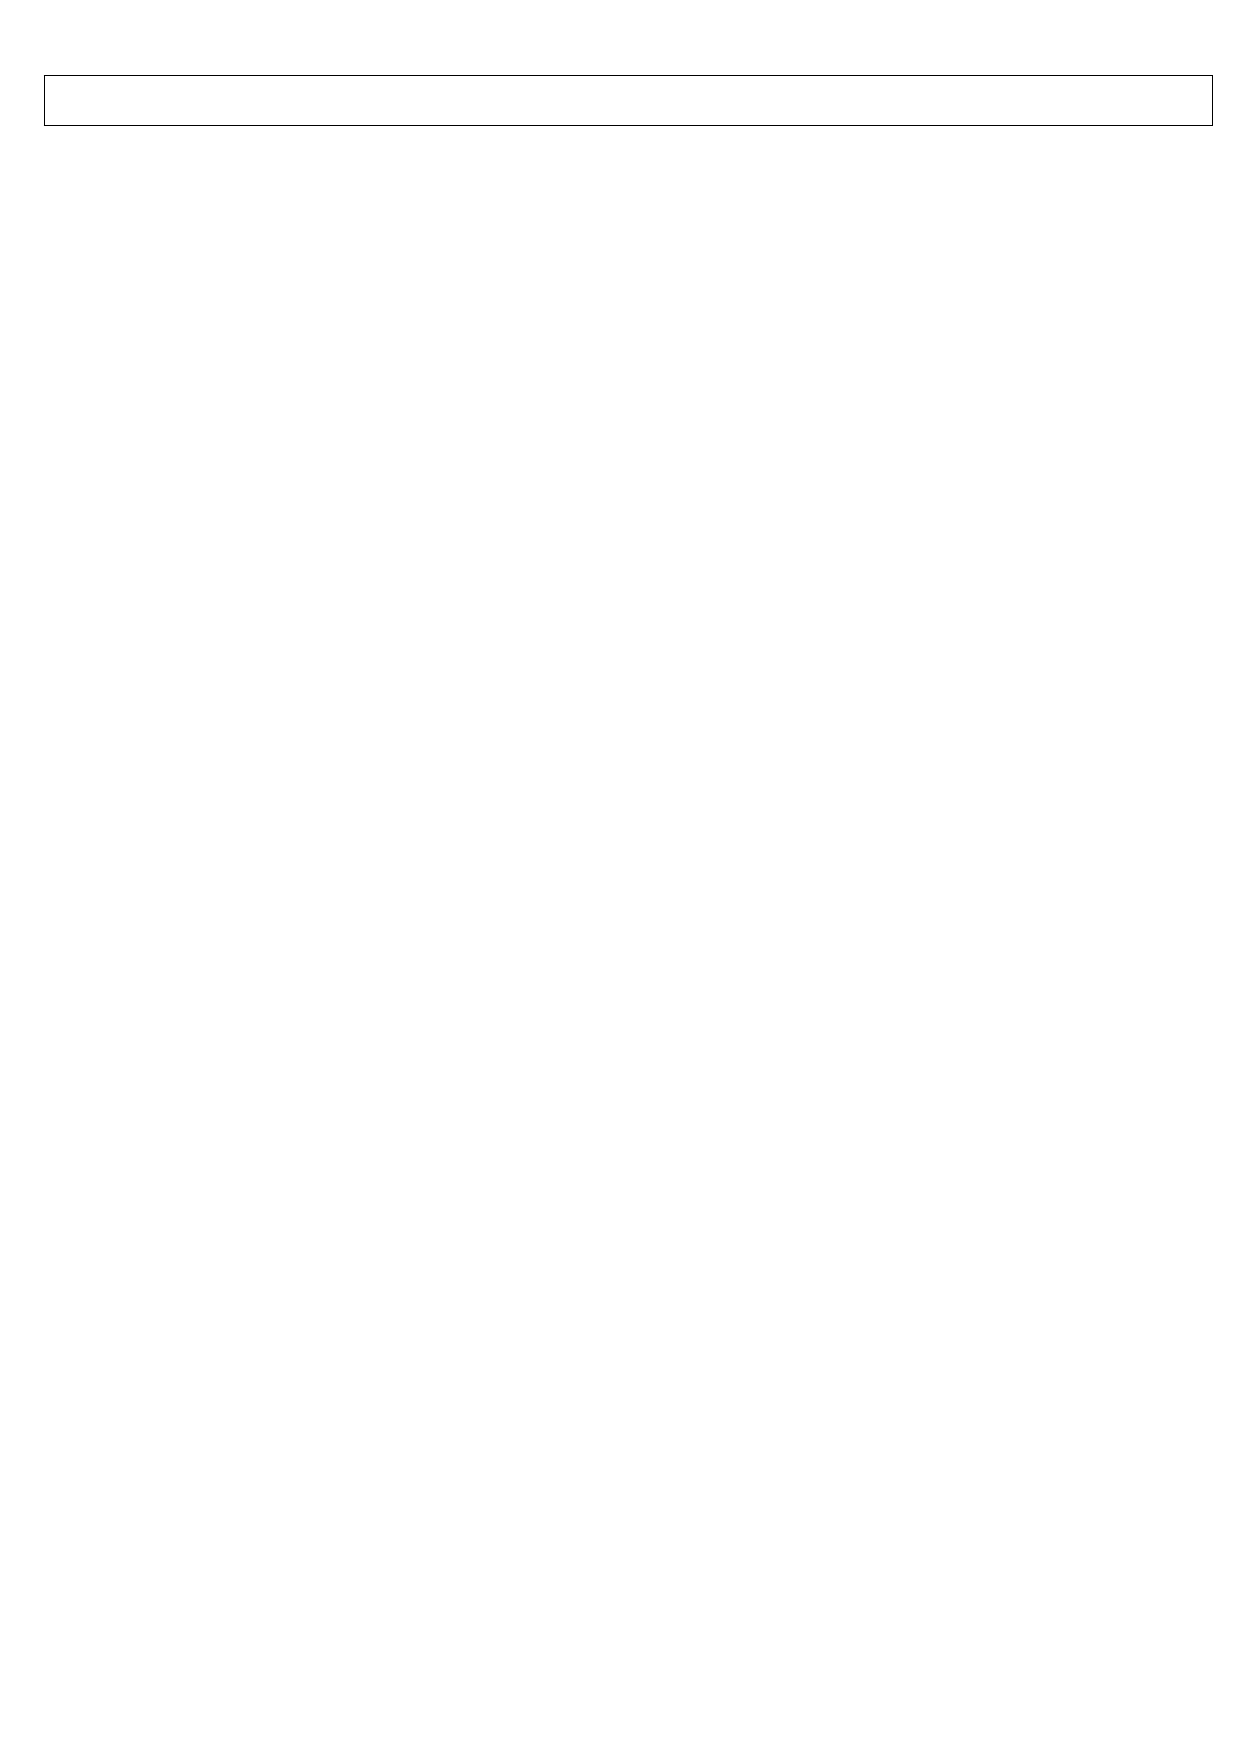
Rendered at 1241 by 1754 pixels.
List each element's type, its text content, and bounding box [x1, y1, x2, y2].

table_cell My strong conclusion is: ចេកគឺជាផ្លែឈើដ៏ល្អបំផុតមួយសម្បូរប៉ូតាស្យូម និងជាតិសរសៃ។ ទោះជាយ៉ាងណាក៏ដោយ អត្ថប្រយោជន៍មួយចំនួននៃផ្លែចេក ត្រូវបានគេអះអាងថា លើសពីការទទួលទានវា។ ធាតុផ្សំដ៏គួរឱ្យកត់សម្គាល់មួយមានក្នុងចេកគឺ ស៊ីលីកា ដែលជាខ្សែស្រឡាយរបស់ស៊ីលីកុន។ ស៊ីលីកា​ក្នុង​ផ្លែ​ចេក​អាច​ជួយ​បង្កើន​ការ​ផលិត​កូឡាជែន ដែល​ជា​ប្រូតេអ៊ីន​ធម្មជាតិ​ដែល​ជួយ​ឱ្យ​ស្បែក​មាន​សំណើម និង​រលោង។ ទន្ទឹមនឹងនេះ ផ្លែចេកមានផ្ទុកសារធាតុចិញ្ចឹមមួយចំនួន ដែលអាចជួយដល់សុខភាពស្បែកដូចជា ប៉ូតាស្យូម, វីតាមីន B-6, វីតាមីន C, វីតាមីន A។ [45, 76, 1212, 124]
